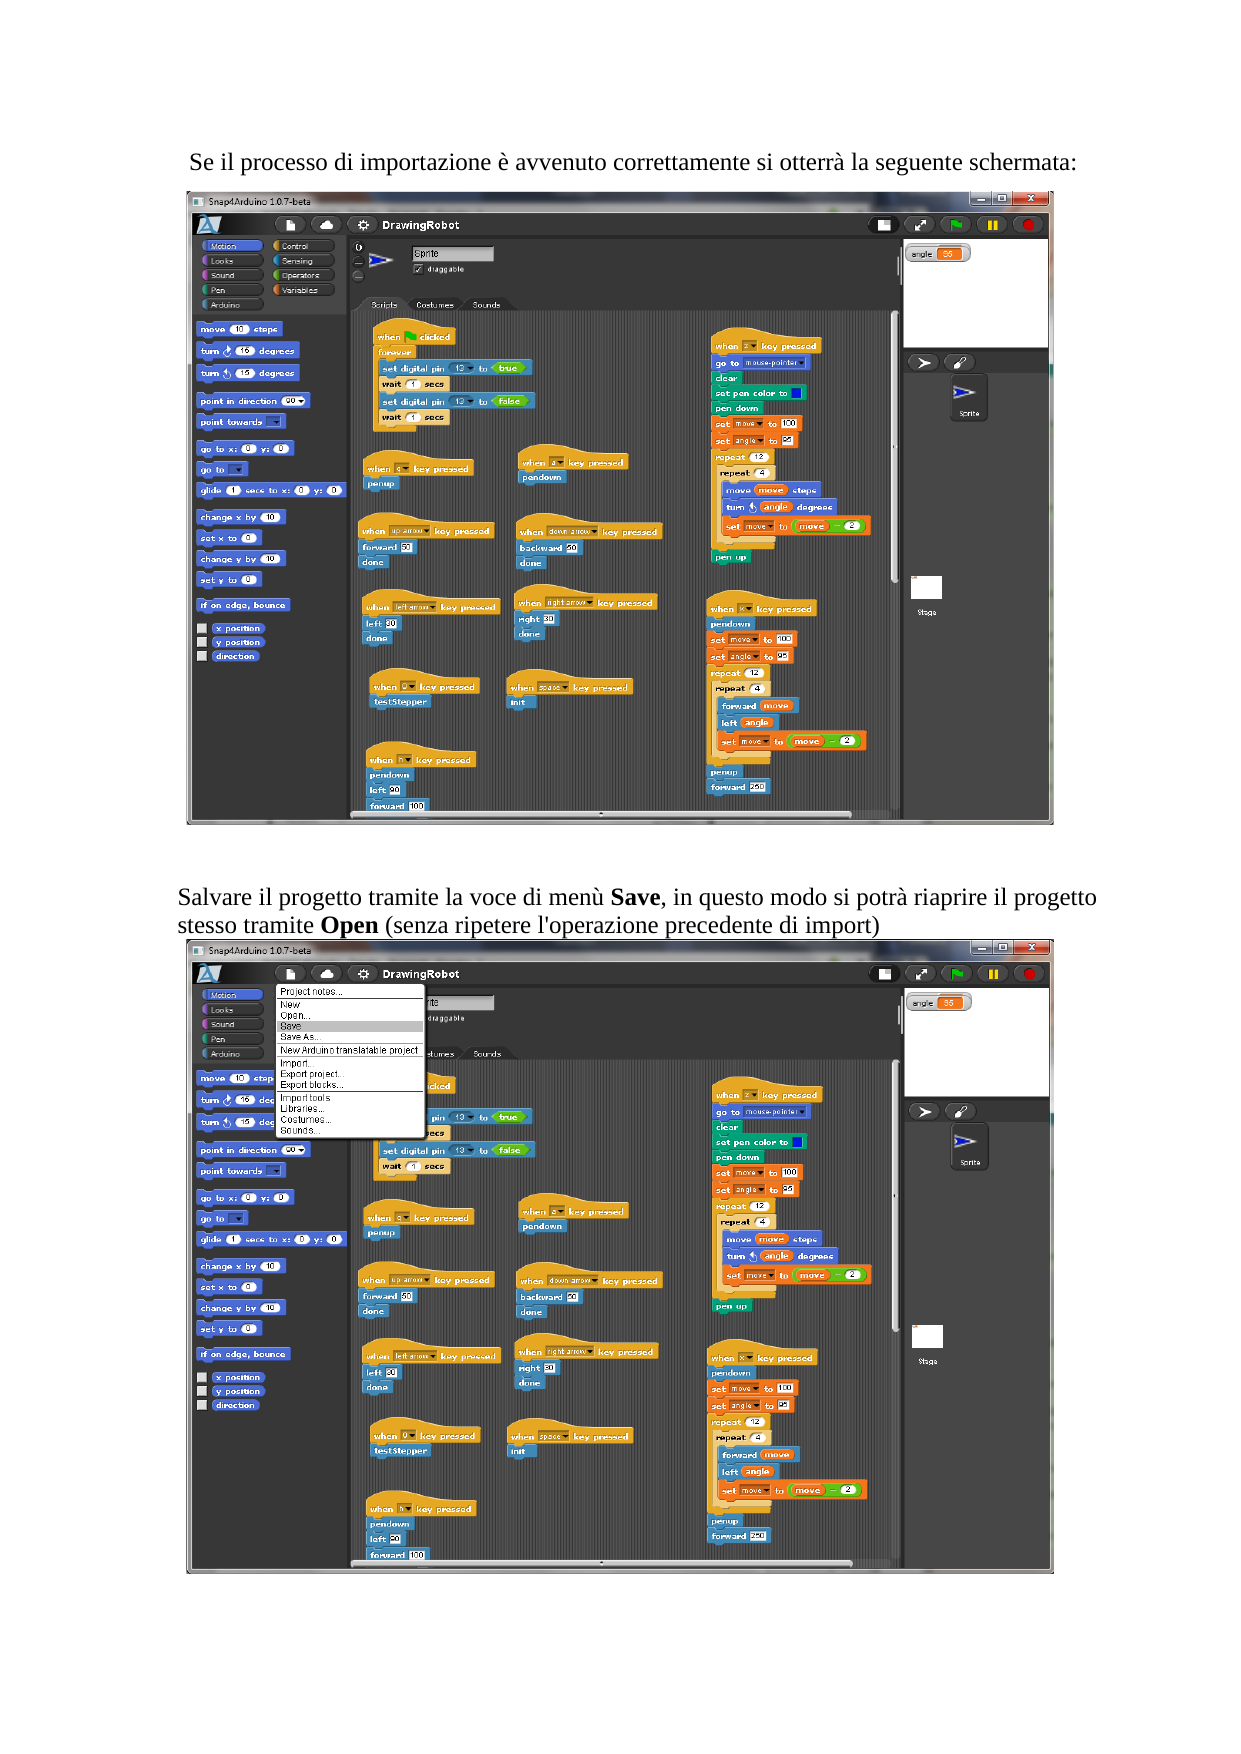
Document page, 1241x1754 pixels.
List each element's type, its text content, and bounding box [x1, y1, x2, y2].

text Se il processo di importazione è avvenuto correttamente si otterrà la seguente schermata: [189, 147, 1122, 176]
picture [186, 939, 1054, 1574]
picture [186, 191, 1054, 825]
text Salvare il progetto tramite la voce di menù Save, in questo modo si potrà riaprire il progetto stesso tramite Open (senza ripetere l'operazione precedente di import) [177, 882, 1122, 939]
